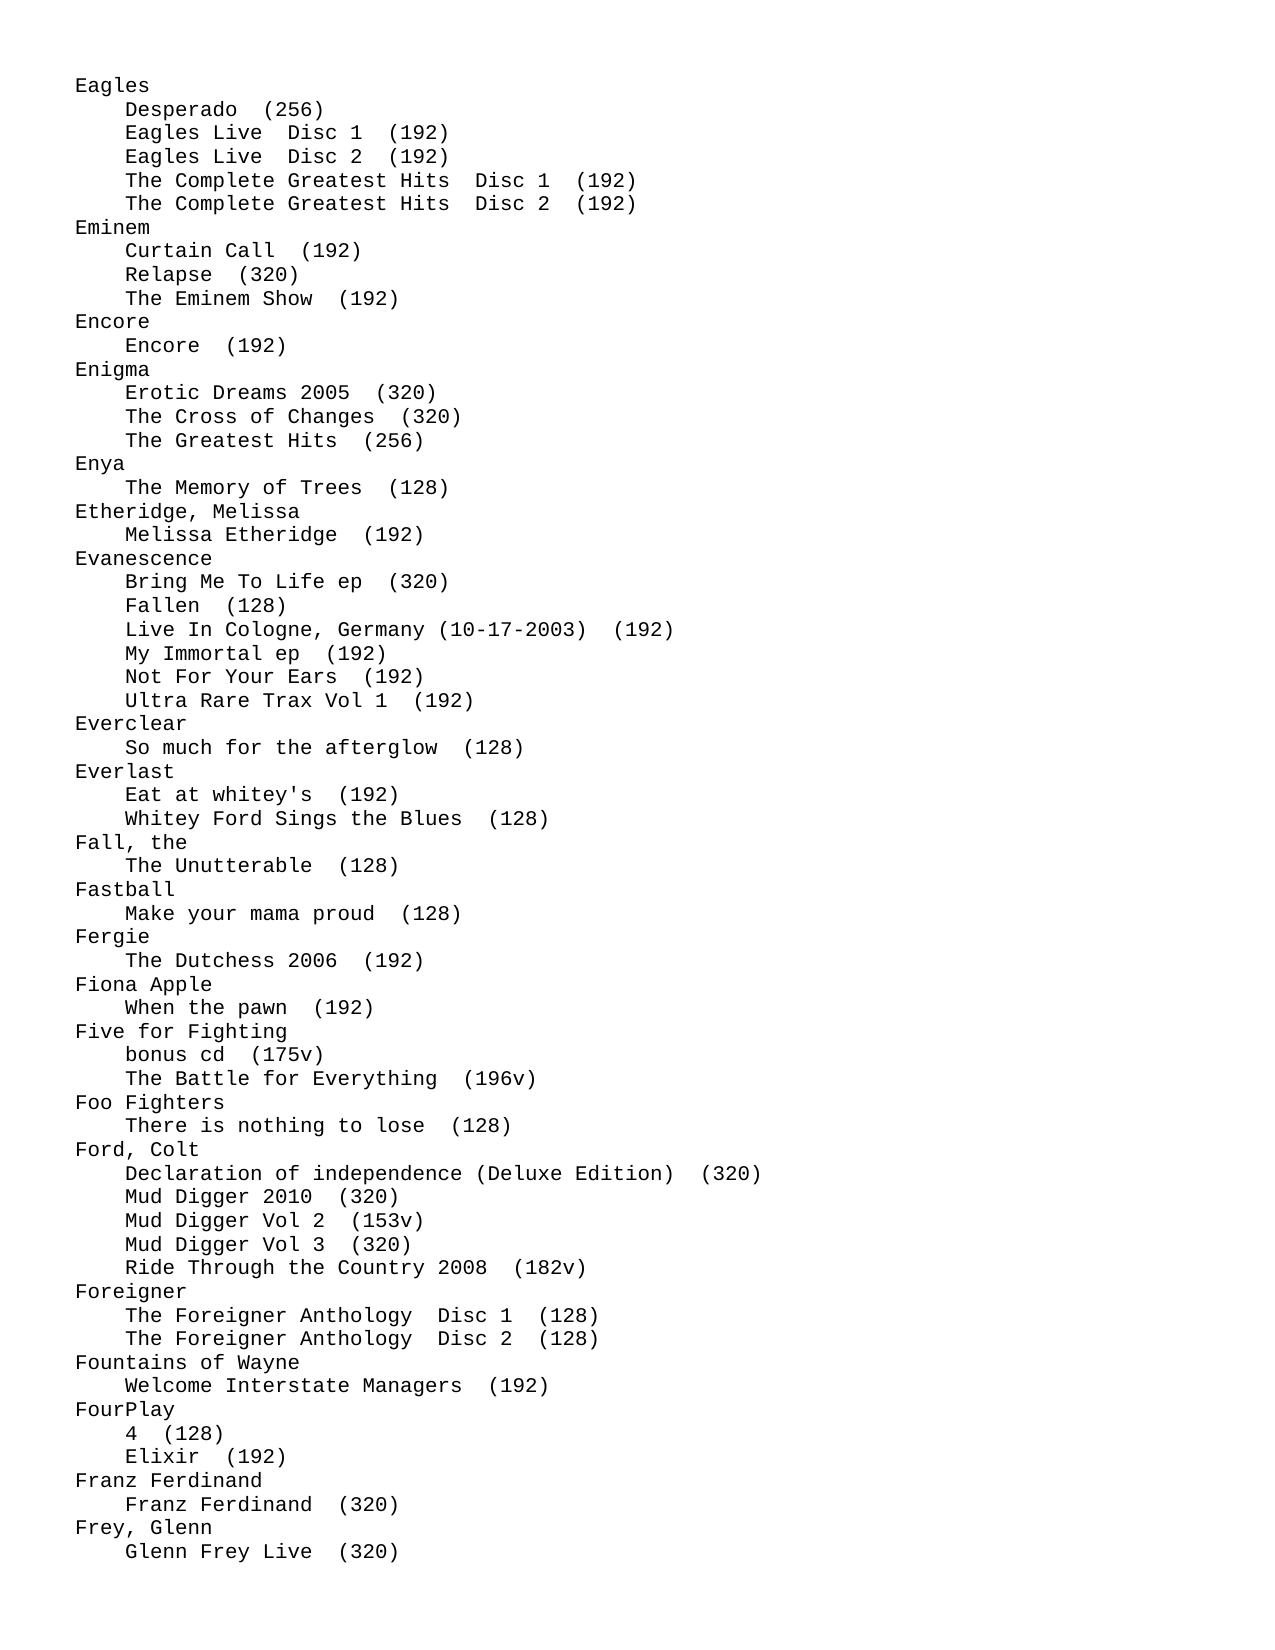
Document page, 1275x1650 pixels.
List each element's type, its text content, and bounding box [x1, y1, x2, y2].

text 4 (128) [75, 1423, 1200, 1446]
text Whitey Ford Sings the Blues (128) [75, 808, 1200, 832]
text Glenn Frey Live (320) [75, 1541, 1200, 1565]
text Elixir (192) [75, 1446, 1200, 1470]
text The Foreigner Anthology Disc 2 (128) [75, 1328, 1200, 1352]
text Foreigner [75, 1281, 1200, 1304]
text The Foreigner Anthology Disc 1 (128) [75, 1304, 1200, 1328]
text The Greatest Hits (256) [75, 430, 1200, 453]
text Fastball [75, 879, 1200, 903]
text The Unutterable (128) [75, 855, 1200, 879]
text The Eminem Show (192) [75, 288, 1200, 311]
text The Memory of Trees (128) [75, 477, 1200, 501]
text Enigma [75, 359, 1200, 382]
text So much for the afterglow (128) [75, 737, 1200, 761]
text Mud Digger Vol 3 (320) [75, 1234, 1200, 1257]
text The Complete Greatest Hits Disc 1 (192) [75, 169, 1200, 193]
text Mud Digger Vol 2 (153v) [75, 1210, 1200, 1234]
text The Cross of Changes (320) [75, 406, 1200, 430]
text Encore [75, 311, 1200, 335]
text bonus cd (175v) [75, 1044, 1200, 1068]
text Enya [75, 453, 1200, 477]
text Fergie [75, 926, 1200, 950]
text Franz Ferdinand (320) [75, 1494, 1200, 1517]
text FourPlay [75, 1399, 1200, 1423]
text Live In Cologne, Germany (10-17-2003) (192) [75, 619, 1200, 642]
text The Complete Greatest Hits Disc 2 (192) [75, 193, 1200, 217]
text Fiona Apple [75, 973, 1200, 997]
text My Immortal ep (192) [75, 642, 1200, 666]
text Melissa Etheridge (192) [75, 524, 1200, 548]
text Erotic Dreams 2005 (320) [75, 382, 1200, 406]
text Mud Digger 2010 (320) [75, 1186, 1200, 1210]
text Five for Fighting [75, 1021, 1200, 1044]
text Desperado (256) [75, 99, 1200, 122]
text When the pawn (192) [75, 997, 1200, 1021]
text Fallen (128) [75, 595, 1200, 619]
text Curtain Call (192) [75, 241, 1200, 264]
text Declaration of independence (Deluxe Edition) (320) [75, 1163, 1200, 1186]
text Fall, the [75, 832, 1200, 855]
text Eagles Live Disc 1 (192) [75, 122, 1200, 146]
text Ultra Rare Trax Vol 1 (192) [75, 690, 1200, 713]
text Fountains of Wayne [75, 1352, 1200, 1376]
text Relapse (320) [75, 264, 1200, 288]
text Not For Your Ears (192) [75, 666, 1200, 690]
text Encore (192) [75, 335, 1200, 359]
text Eat at whitey's (192) [75, 784, 1200, 808]
text The Battle for Everything (196v) [75, 1068, 1200, 1092]
text Foo Fighters [75, 1092, 1200, 1115]
text Frey, Glenn [75, 1517, 1200, 1541]
text Evanescence [75, 548, 1200, 572]
text Ride Through the Country 2008 (182v) [75, 1257, 1200, 1281]
text Eagles Live Disc 2 (192) [75, 146, 1200, 169]
text Franz Ferdinand [75, 1470, 1200, 1494]
text The Dutchess 2006 (192) [75, 950, 1200, 973]
text Eminem [75, 217, 1200, 241]
text Make your mama proud (128) [75, 903, 1200, 926]
text Welcome Interstate Managers (192) [75, 1376, 1200, 1399]
text Everlast [75, 761, 1200, 784]
text Ford, Colt [75, 1139, 1200, 1163]
text Everclear [75, 713, 1200, 737]
text Eagles [75, 75, 1200, 99]
text There is nothing to lose (128) [75, 1115, 1200, 1139]
text Bring Me To Life ep (320) [75, 572, 1200, 595]
text Etheridge, Melissa [75, 501, 1200, 524]
